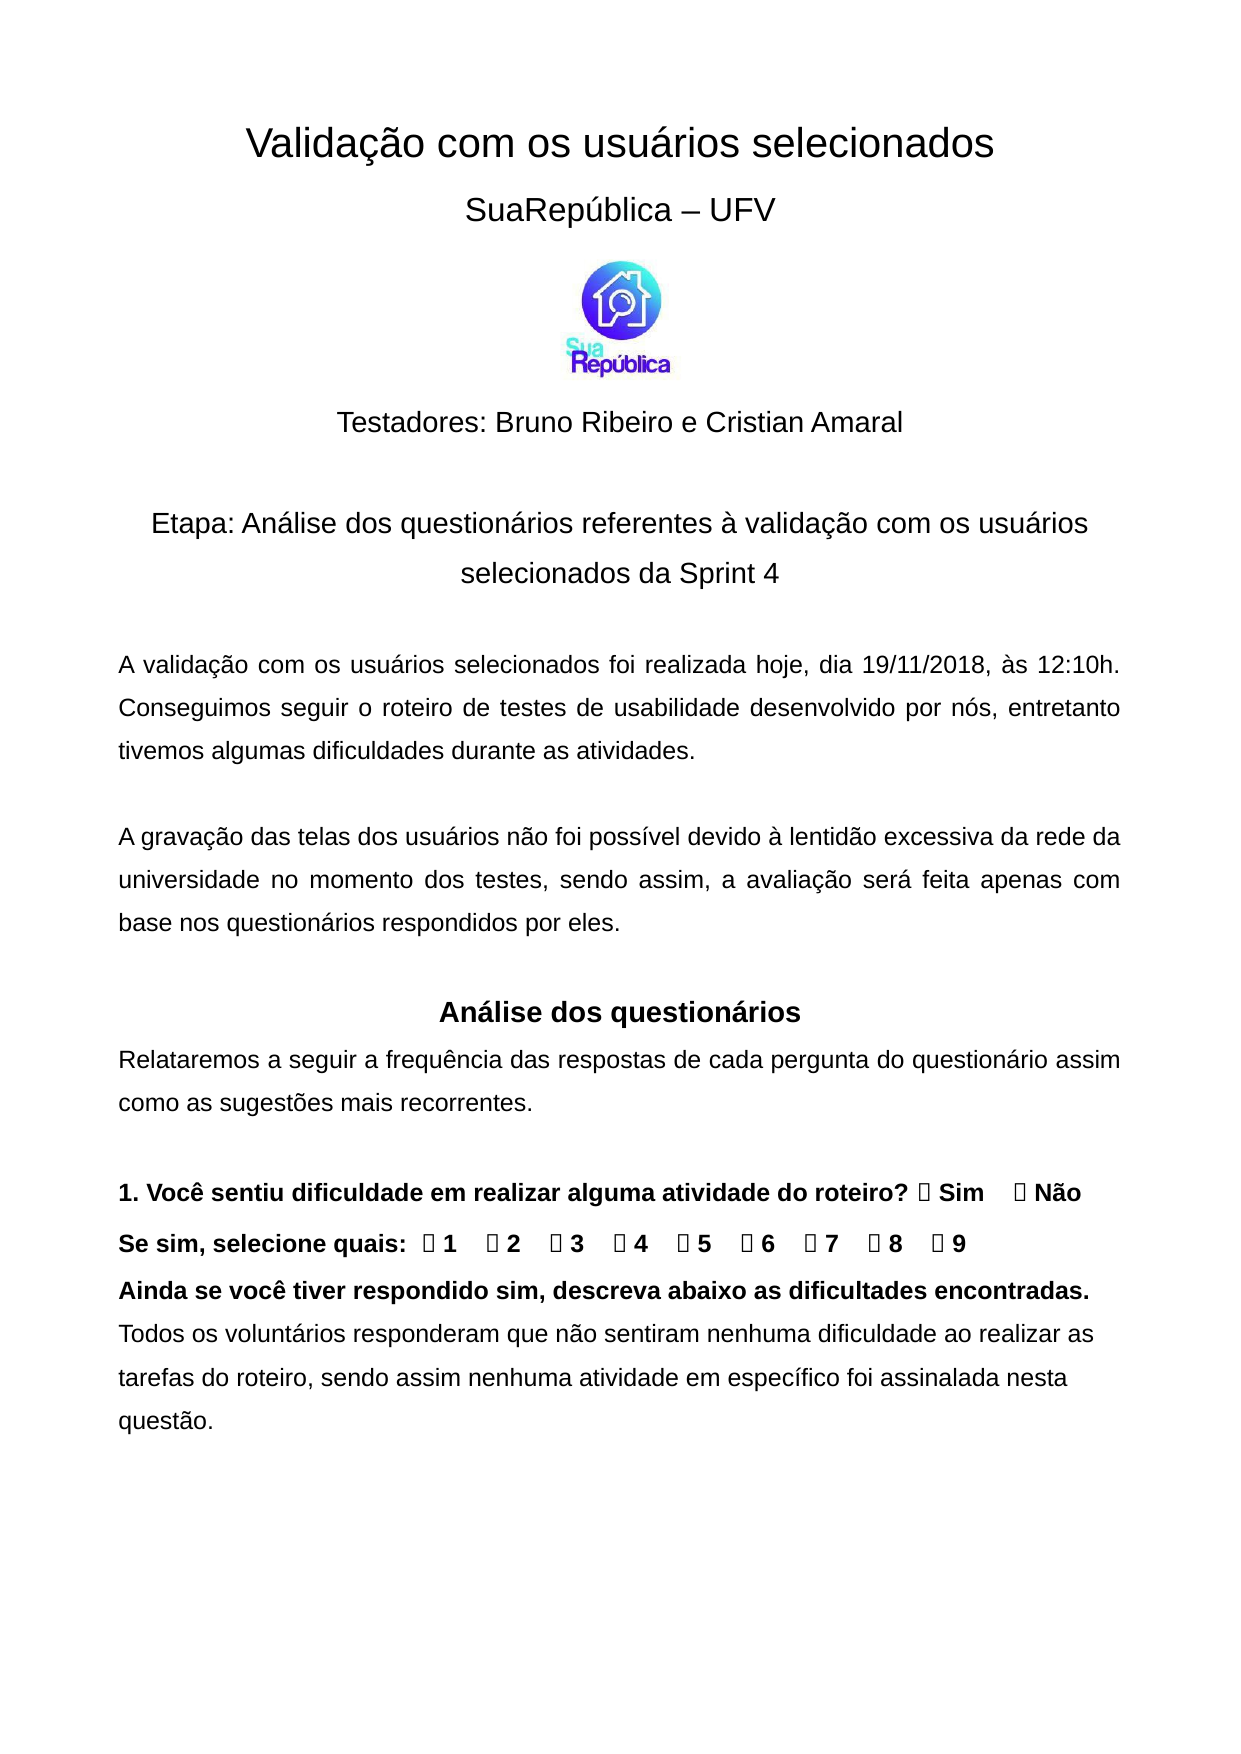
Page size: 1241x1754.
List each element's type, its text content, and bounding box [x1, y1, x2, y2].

text Se sim, selecione quais:  1  2  3  4  5  6  7  8  9 [118, 1225, 1122, 1259]
text Todos os voluntários responderam que não sentiram nenhuma dificuldade ao realizar as tarefas do roteiro, sendo assim nenhuma atividade em específico foi assinalada nesta questão. [118, 1319, 1122, 1434]
text Ainda se você tiver respondido sim, descreva abaixo as dificultades encontradas. [118, 1276, 1122, 1305]
picture [548, 247, 692, 391]
text SuaRepública – UFV [118, 190, 1122, 228]
text 1. Você sentiu dificuldade em realizar alguma atividade do roteiro?  Sim  Não [118, 1174, 1122, 1208]
text Validação com os usuários selecionados [118, 118, 1122, 166]
text Análise dos questionários [118, 994, 1122, 1028]
text Testadores: Bruno Ribeiro e Cristian Amaral [118, 405, 1122, 439]
text A validação com os usuários selecionados foi realizada hoje, dia 19/11/2018, às 12:10h. Conseguimos seguir o roteiro de testes de usabilidade desenvolvido por nós, entretanto tivemos algumas dificuldades durante as atividades. [118, 649, 1122, 764]
text Relataremos a seguir a frequência das respostas de cada pergunta do questionário assim como as sugestões mais recorrentes. [118, 1045, 1122, 1117]
text A gravação das telas dos usuários não foi possível devido à lentidão excessiva da rede da universidade no momento dos testes, sendo assim, a avaliação será feita apenas com base nos questionários respondidos por eles. [118, 822, 1122, 937]
text Etapa: Análise dos questionários referentes à validação com os usuários selecionados da Sprint 4 [118, 506, 1122, 590]
